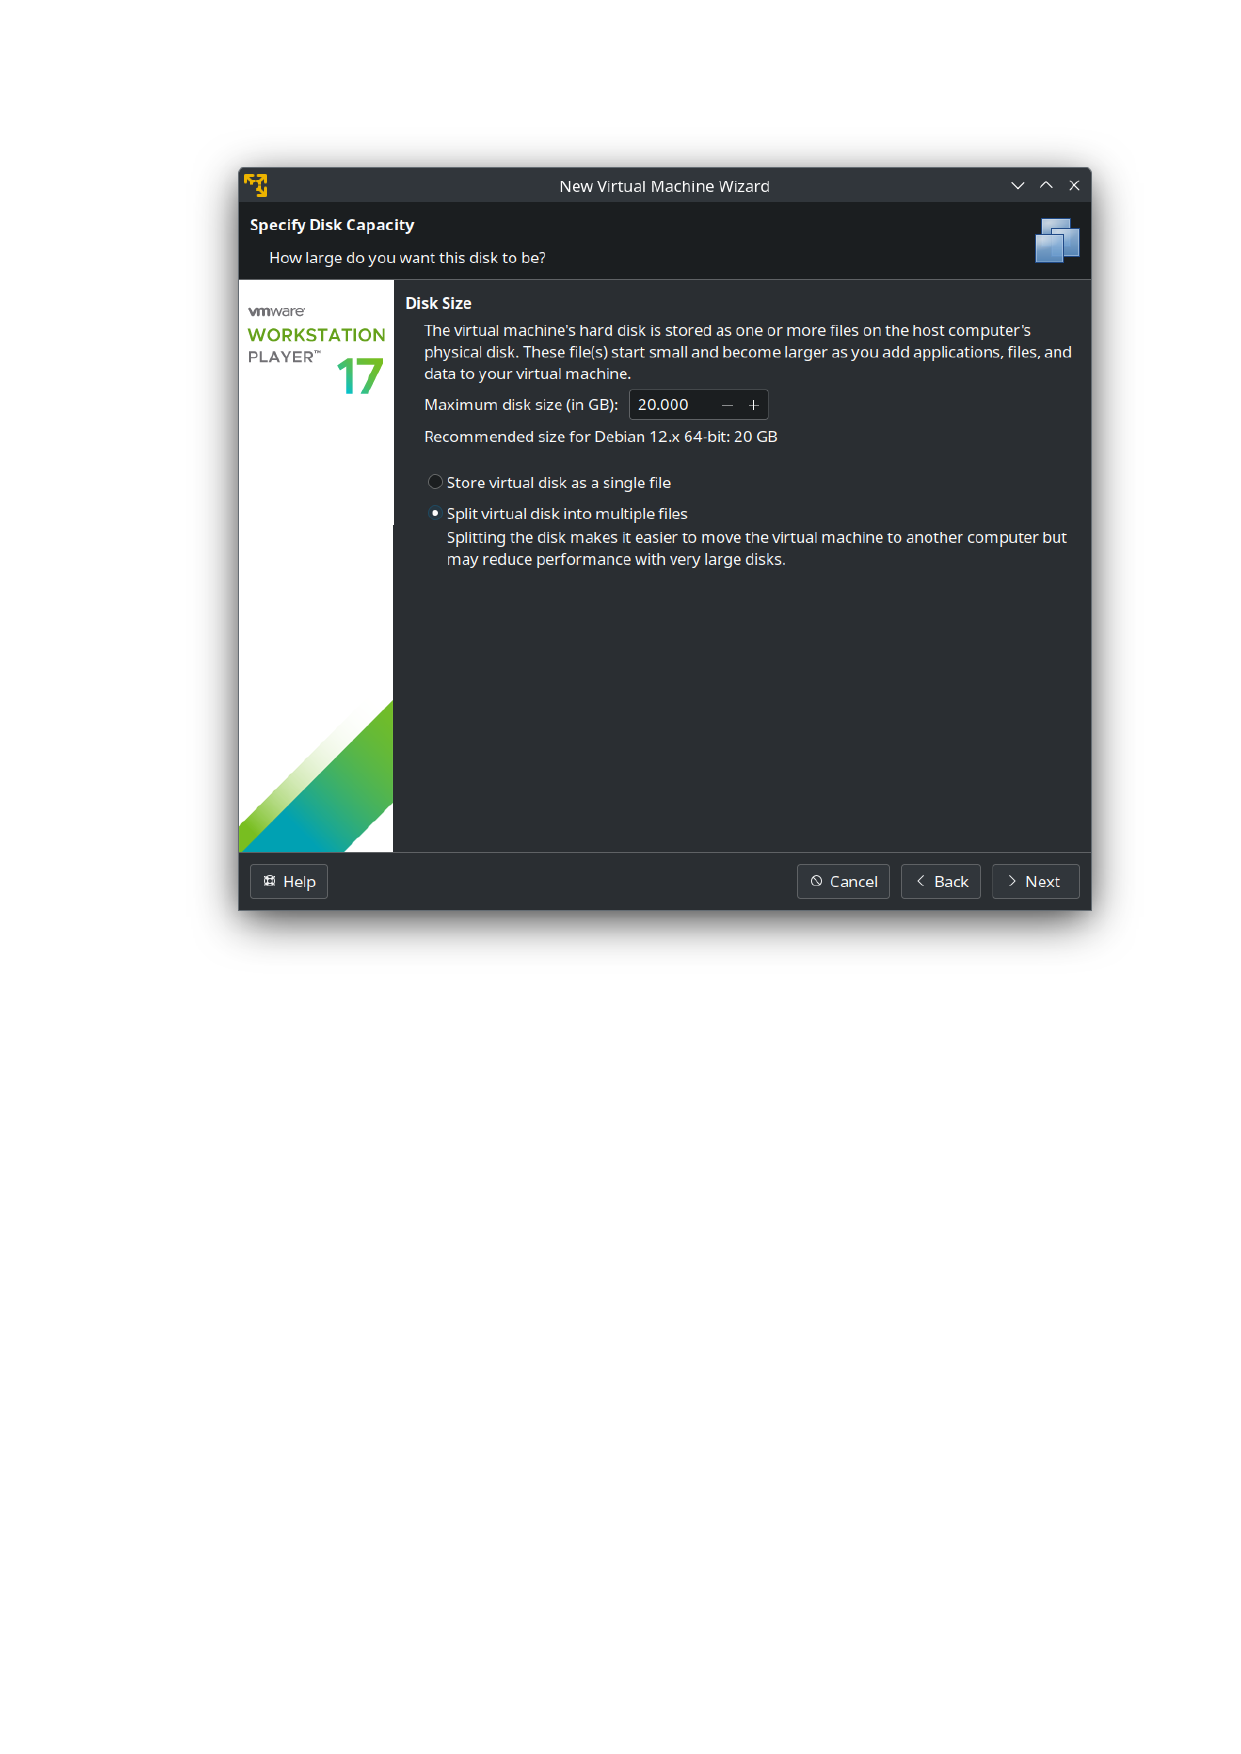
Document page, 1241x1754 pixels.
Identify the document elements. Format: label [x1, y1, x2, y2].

picture [177, 118, 1152, 982]
